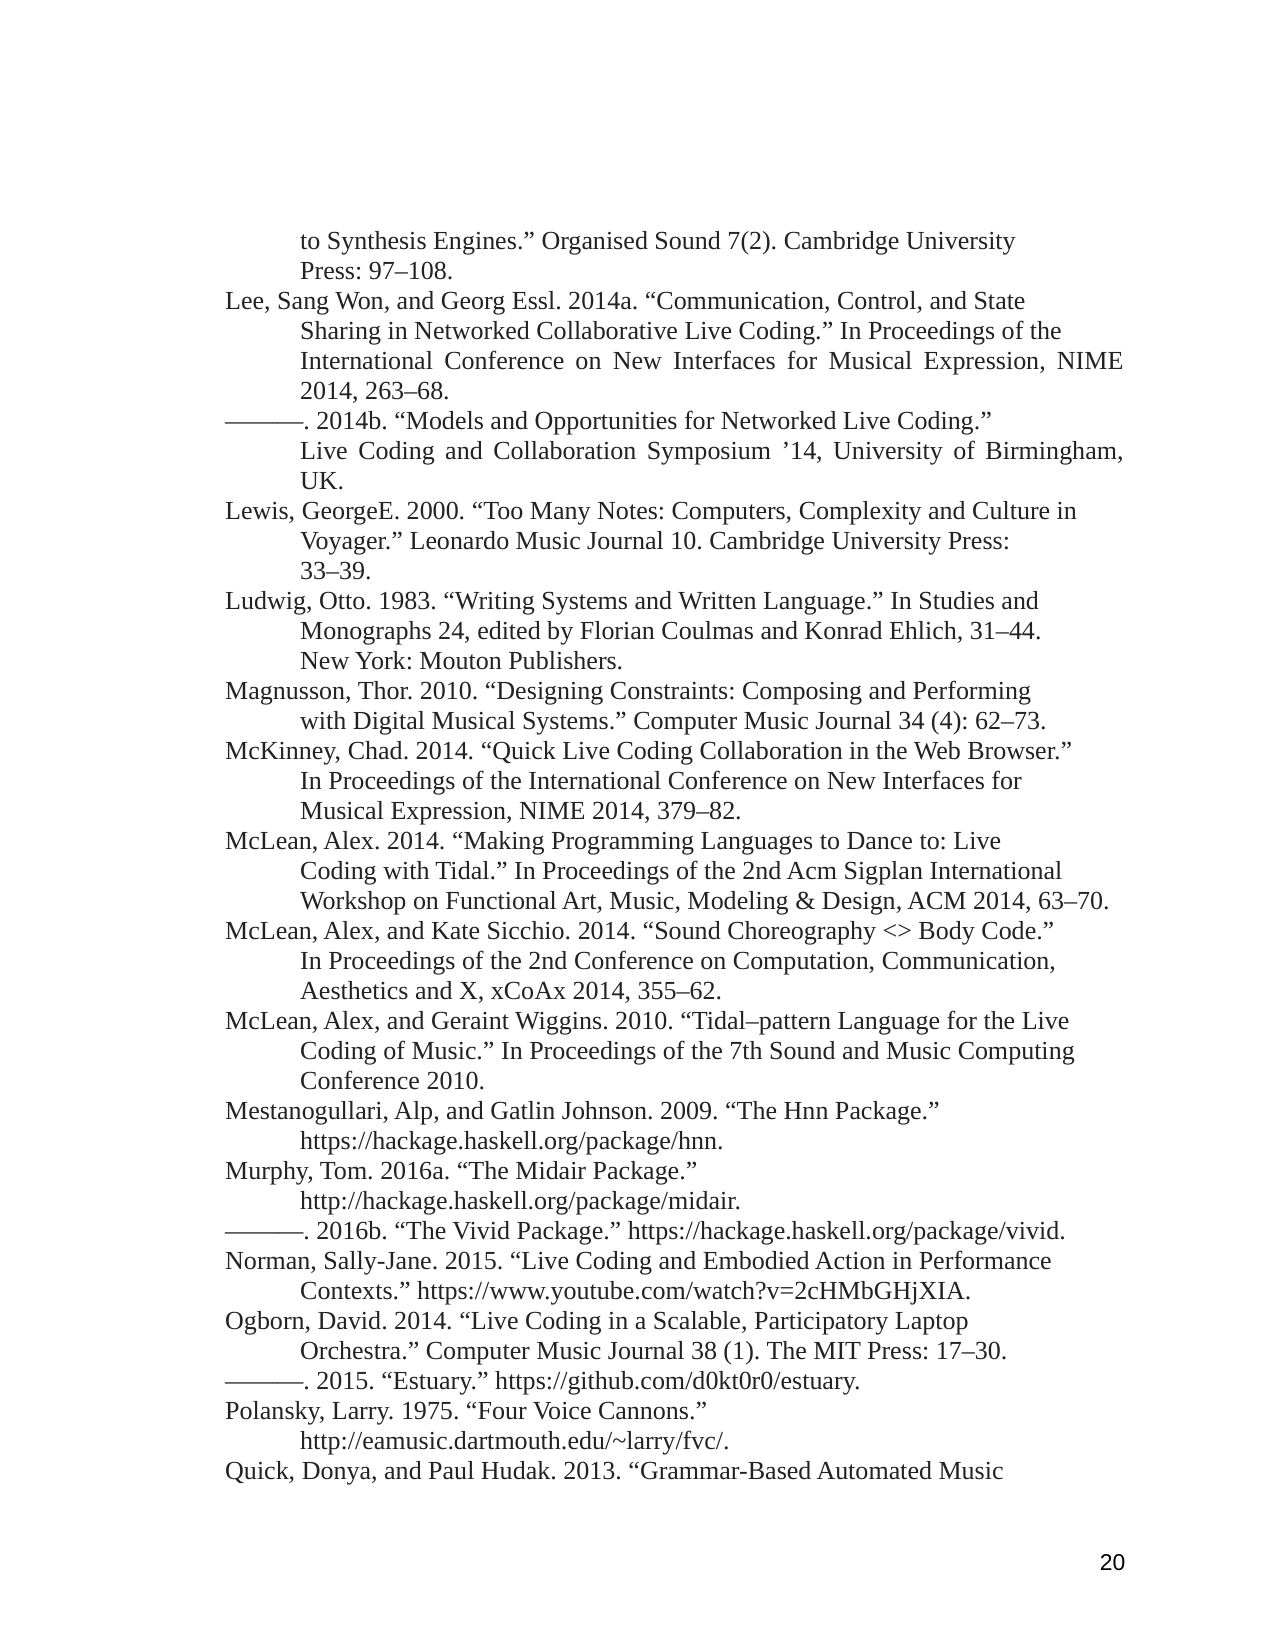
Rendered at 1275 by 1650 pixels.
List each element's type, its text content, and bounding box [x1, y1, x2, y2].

text New York: Mouton Publishers. [225, 645, 1125, 675]
text with Digital Musical Systems.” Computer Music Journal 34 (4): 62–73. [225, 705, 1125, 735]
text Musical Expression, NIME 2014, 379–82. [300, 795, 1125, 825]
text Quick, Donya, and Paul Hudak. 2013. “Grammar-Based Automated Music [225, 1455, 1125, 1485]
text Norman, Sally-Jane. 2015. “Live Coding and Embodied Action in Performance [225, 1245, 1125, 1275]
text Live Coding and Collaboration Symposium ’14, University of Birmingham, UK. [300, 435, 1125, 495]
text In Proceedings of the International Conference on New Interfaces for [225, 765, 1125, 795]
text Ludwig, Otto. 1983. “Writing Systems and Written Language.” In Studies and [225, 585, 1125, 615]
text International Conference on New Interfaces for Musical Expression, NIME 2014, 263–68. [300, 345, 1125, 405]
text http://hackage.haskell.org/package/midair. [225, 1185, 1125, 1215]
text Coding of Music.” In Proceedings of the 7th Sound and Music Computing [225, 1035, 1125, 1065]
text Contexts.” https://www.youtube.com/watch?v=2cHMbGHjXIA. [225, 1275, 1125, 1305]
text ———. 2016b. “The Vivid Package.” https://hackage.haskell.org/package/vivid. [225, 1215, 1125, 1245]
text In Proceedings of the 2nd Conference on Computation, Communication, [225, 945, 1125, 975]
text Ogborn, David. 2014. “Live Coding in a Scalable, Participatory Laptop [225, 1305, 1125, 1335]
text ———. 2014b. “Models and Opportunities for Networked Live Coding.” [225, 405, 1125, 435]
text http://eamusic.dartmouth.edu/~larry/fvc/. [225, 1425, 1125, 1455]
text 33–39. [300, 555, 1125, 585]
text Aesthetics and X, xCoAx 2014, 355–62. [300, 975, 1125, 1005]
text ———. 2015. “Estuary.” https://github.com/d0kt0r0/estuary. [225, 1365, 1125, 1395]
text Monographs 24, edited by Florian Coulmas and Konrad Ehlich, 31–44. [225, 615, 1125, 645]
text Conference 2010. [300, 1065, 1125, 1095]
text Polansky, Larry. 1975. “Four Voice Cannons.” [225, 1395, 1125, 1425]
text McLean, Alex. 2014. “Making Programming Languages to Dance to: Live [225, 825, 1125, 855]
text Murphy, Tom. 2016a. “The Midair Package.” [225, 1155, 1125, 1185]
text Lewis, GeorgeE. 2000. “Too Many Notes: Computers, Complexity and Culture in [225, 495, 1125, 525]
text https://hackage.haskell.org/package/hnn. [225, 1125, 1125, 1155]
text Voyager.” Leonardo Music Journal 10. Cambridge University Press: [225, 525, 1125, 555]
text Coding with Tidal.” In Proceedings of the 2nd Acm Sigplan International [225, 855, 1125, 885]
text Lee, Sang Won, and Georg Essl. 2014a. “Communication, Control, and State [225, 285, 1125, 315]
text McLean, Alex, and Kate Sicchio. 2014. “Sound Choreography <> Body Code.” [225, 915, 1125, 945]
text to Synthesis Engines.” Organised Sound 7(2). Cambridge University [225, 225, 1125, 255]
text Press: 97–108. [300, 255, 1125, 285]
text Sharing in Networked Collaborative Live Coding.” In Proceedings of the [225, 315, 1125, 345]
text McLean, Alex, and Geraint Wiggins. 2010. “Tidal–pattern Language for the Live [225, 1005, 1125, 1035]
text McKinney, Chad. 2014. “Quick Live Coding Collaboration in the Web Browser.” [225, 735, 1125, 765]
text Workshop on Functional Art, Music, Modeling & Design, ACM 2014, 63–70. [300, 885, 1125, 915]
text Mestanogullari, Alp, and Gatlin Johnson. 2009. “The Hnn Package.” [225, 1095, 1125, 1125]
text Orchestra.” Computer Music Journal 38 (1). The MIT Press: 17–30. [225, 1335, 1125, 1365]
text Magnusson, Thor. 2010. “Designing Constraints: Composing and Performing [225, 675, 1125, 705]
